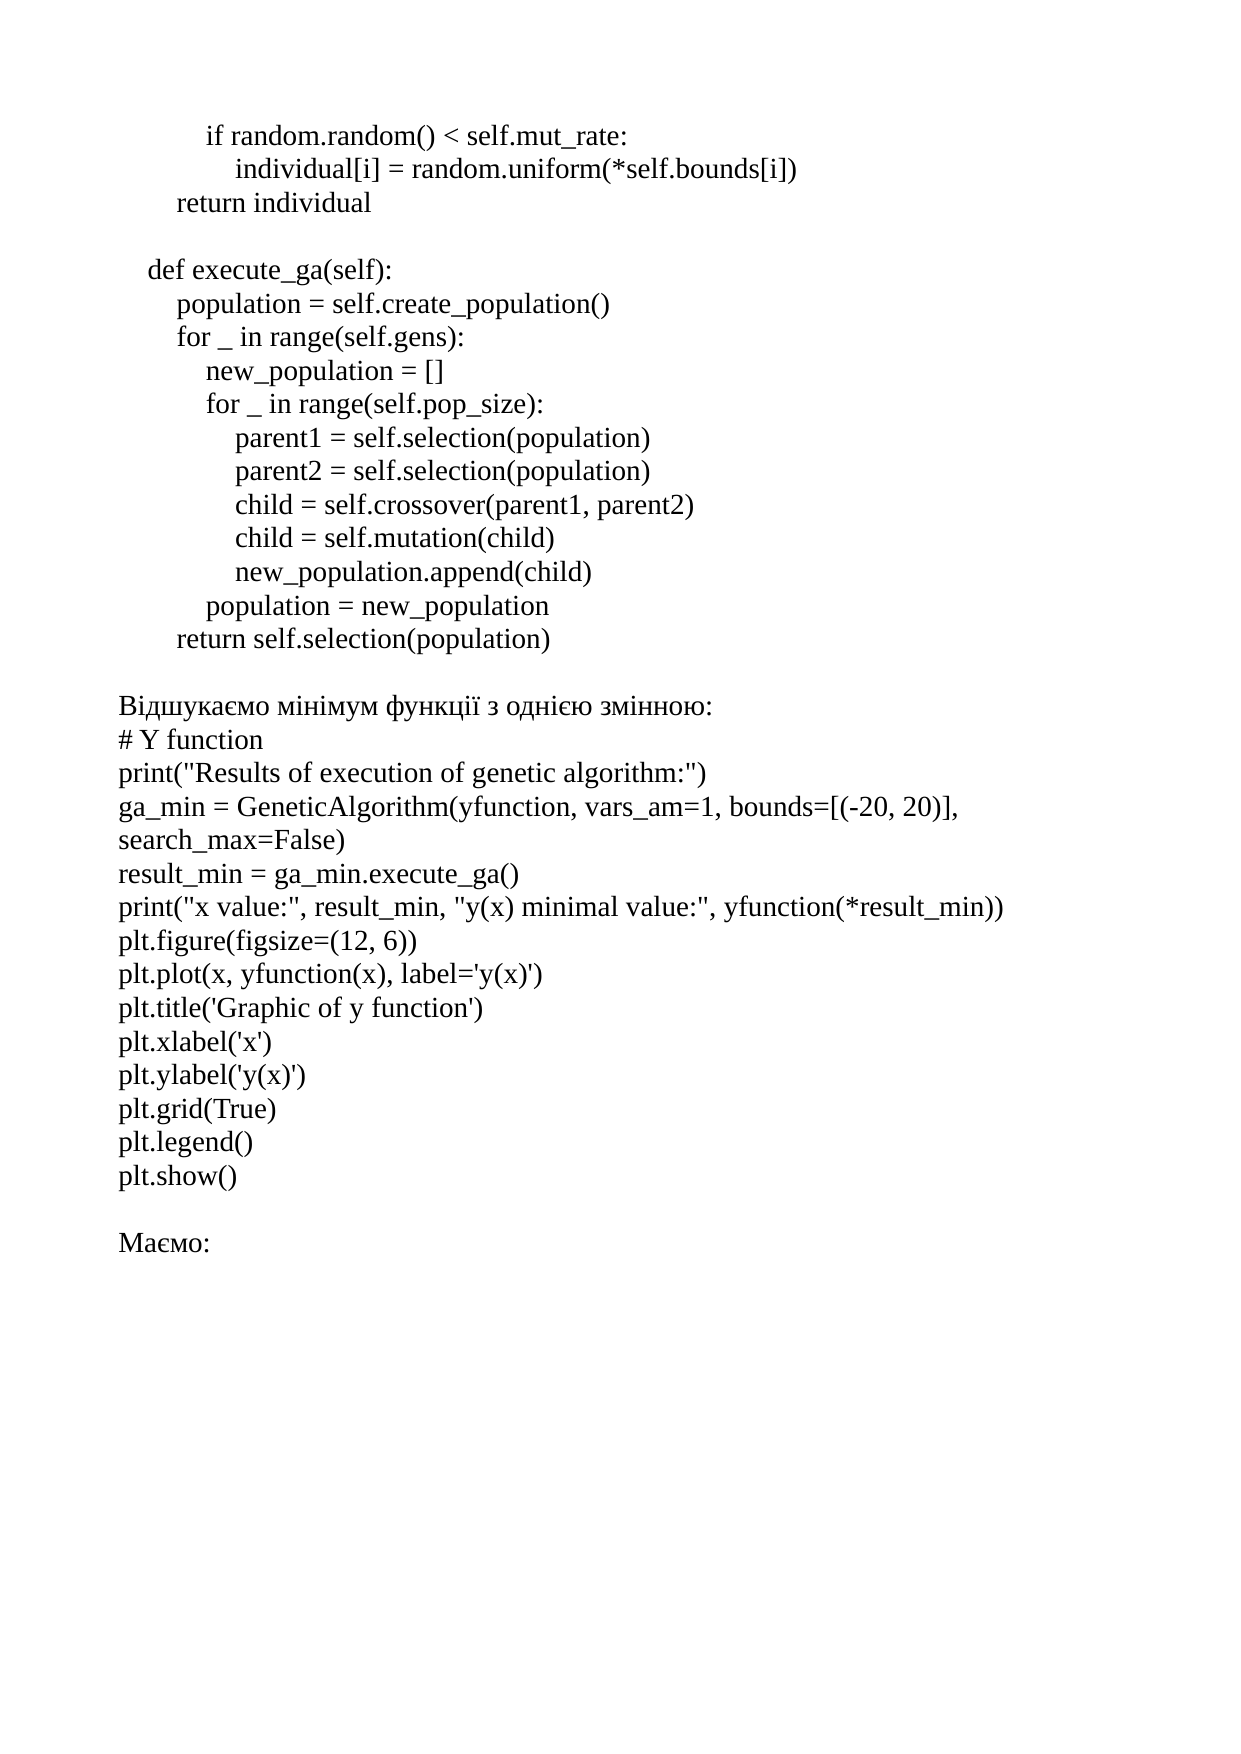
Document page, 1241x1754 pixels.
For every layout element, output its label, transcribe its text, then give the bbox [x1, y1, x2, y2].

text new_population = [] [118, 353, 1122, 386]
text return self.selection(population) [118, 621, 1122, 655]
text child = self.crossover(parent1, parent2) [118, 487, 1122, 521]
text return individual [118, 185, 1122, 219]
text ga_min = GeneticAlgorithm(yfunction, vars_am=1, bounds=[(-20, 20)], search_max=False) [118, 789, 1122, 856]
text plt.grid(True) [118, 1091, 1122, 1124]
text plt.xlabel('x') [118, 1024, 1122, 1057]
text plt.ylabel('y(x)') [118, 1057, 1122, 1091]
text plt.legend() [118, 1124, 1122, 1158]
text result_min = ga_min.execute_ga() [118, 856, 1122, 889]
text individual[i] = random.uniform(*self.bounds[i]) [118, 152, 1122, 185]
text print("Results of execution of genetic algorithm:") [118, 755, 1122, 789]
text new_population.append(child) [118, 554, 1122, 588]
text def execute_ga(self): [118, 252, 1122, 286]
text for _ in range(self.pop_size): [118, 386, 1122, 420]
text parent1 = self.selection(population) [118, 420, 1122, 453]
text plt.title('Graphic of y function') [118, 990, 1122, 1024]
text # Y function [118, 722, 1122, 755]
text Відшукаємо мінімум функції з однією змінною: [118, 688, 1122, 722]
text population = new_population [118, 588, 1122, 621]
text plt.show() [118, 1158, 1122, 1191]
text child = self.mutation(child) [118, 521, 1122, 554]
text print("x value:", result_min, "y(x) minimal value:", yfunction(*result_min)) [118, 889, 1122, 923]
text for _ in range(self.gens): [118, 319, 1122, 353]
text Маємо: [118, 1225, 1122, 1258]
text plt.plot(x, yfunction(x), label='y(x)') [118, 957, 1122, 990]
text if random.random() < self.mut_rate: [118, 118, 1122, 152]
text parent2 = self.selection(population) [118, 453, 1122, 487]
text plt.figure(figsize=(12, 6)) [118, 923, 1122, 957]
text population = self.create_population() [118, 286, 1122, 319]
